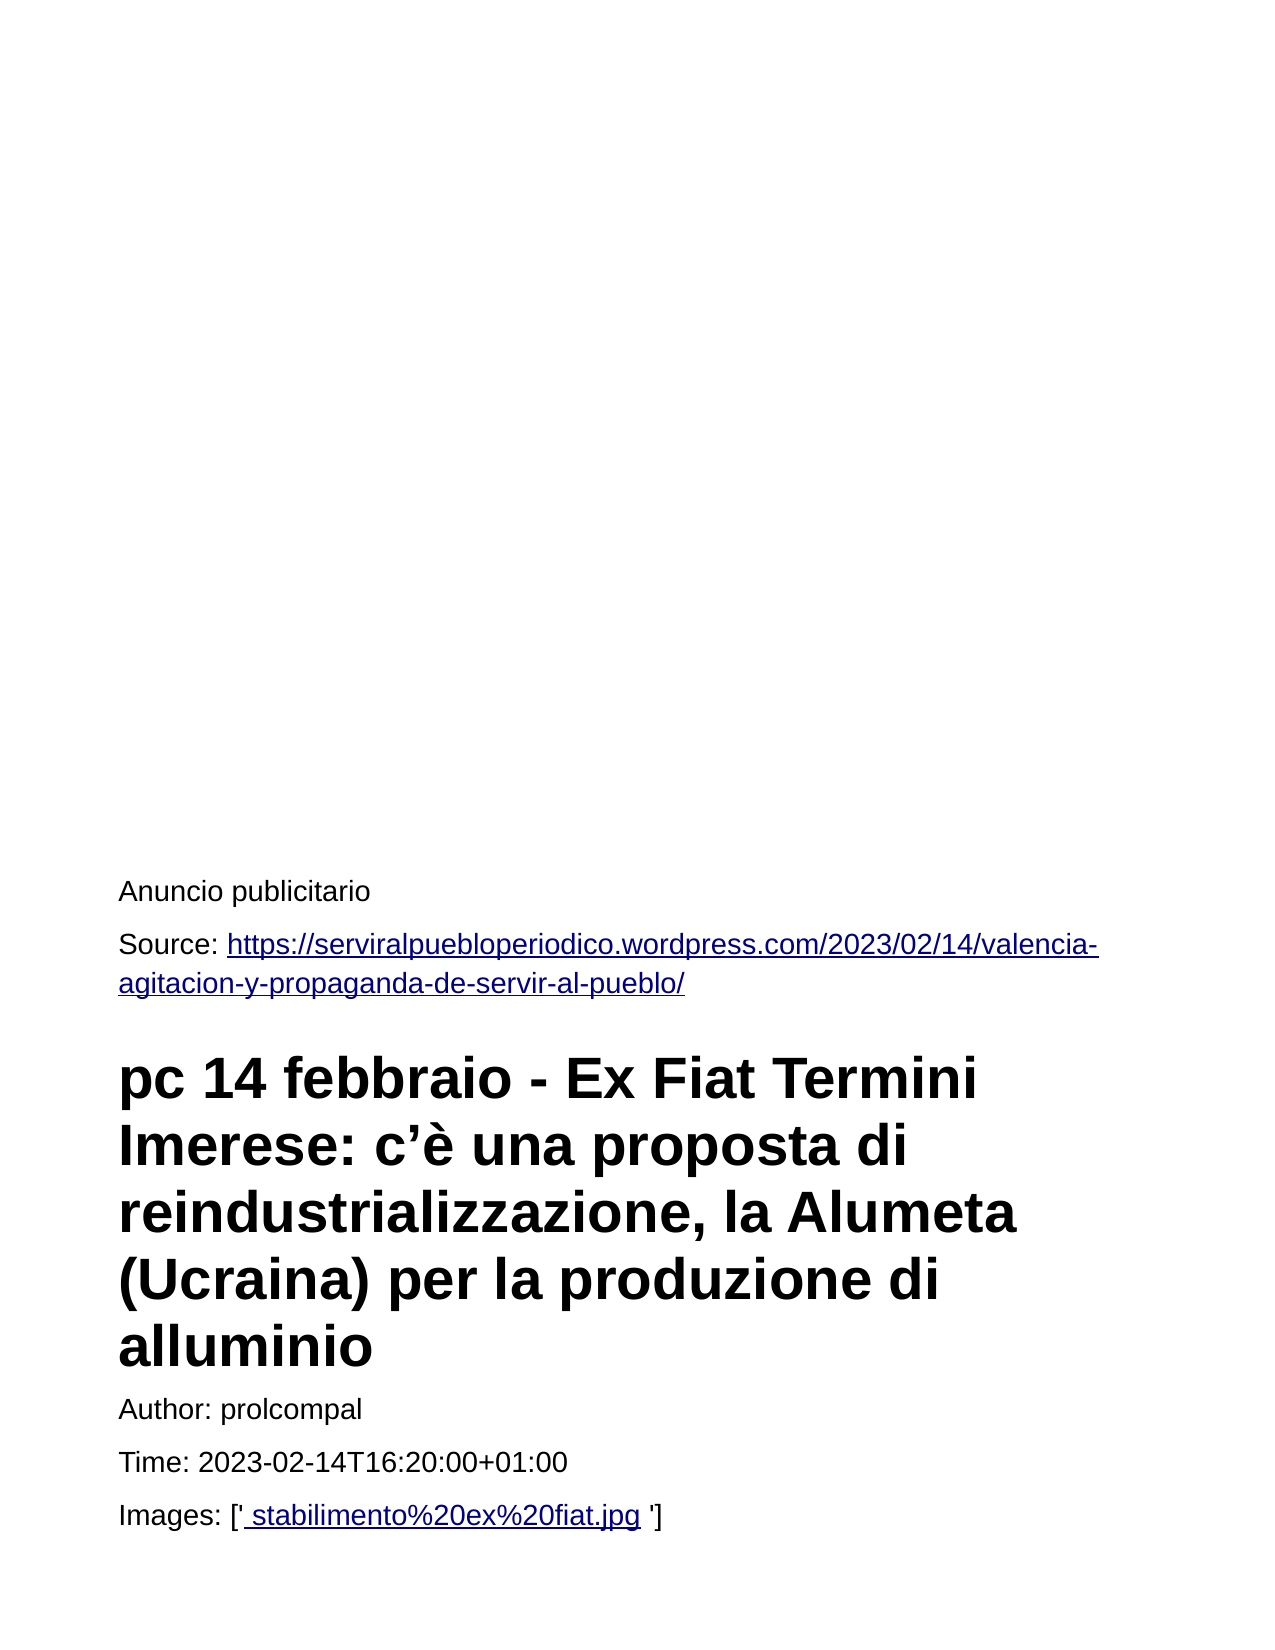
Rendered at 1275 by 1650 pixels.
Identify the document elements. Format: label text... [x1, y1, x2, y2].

subtitle pc 14 febbraio - Ex Fiat Termini Imerese: c’è una proposta di reindustrializzazione, la Alumeta (Ucraina) per la produzione di alluminio [118, 1044, 1157, 1379]
text Time: 2023-02-14T16:20:00+01:00 [118, 1445, 1157, 1478]
text Anuncio publicitario [118, 874, 1157, 907]
text Source: https://serviralpuebloperiodico.wordpress.com/2023/02/14/valencia-agitacion-y-propaganda-de-servir-al-pueblo/ [118, 927, 1157, 999]
text Author: prolcompal [118, 1392, 1157, 1425]
text Images: [' stabilimento%20ex%20fiat.jpg '] [118, 1498, 1157, 1531]
